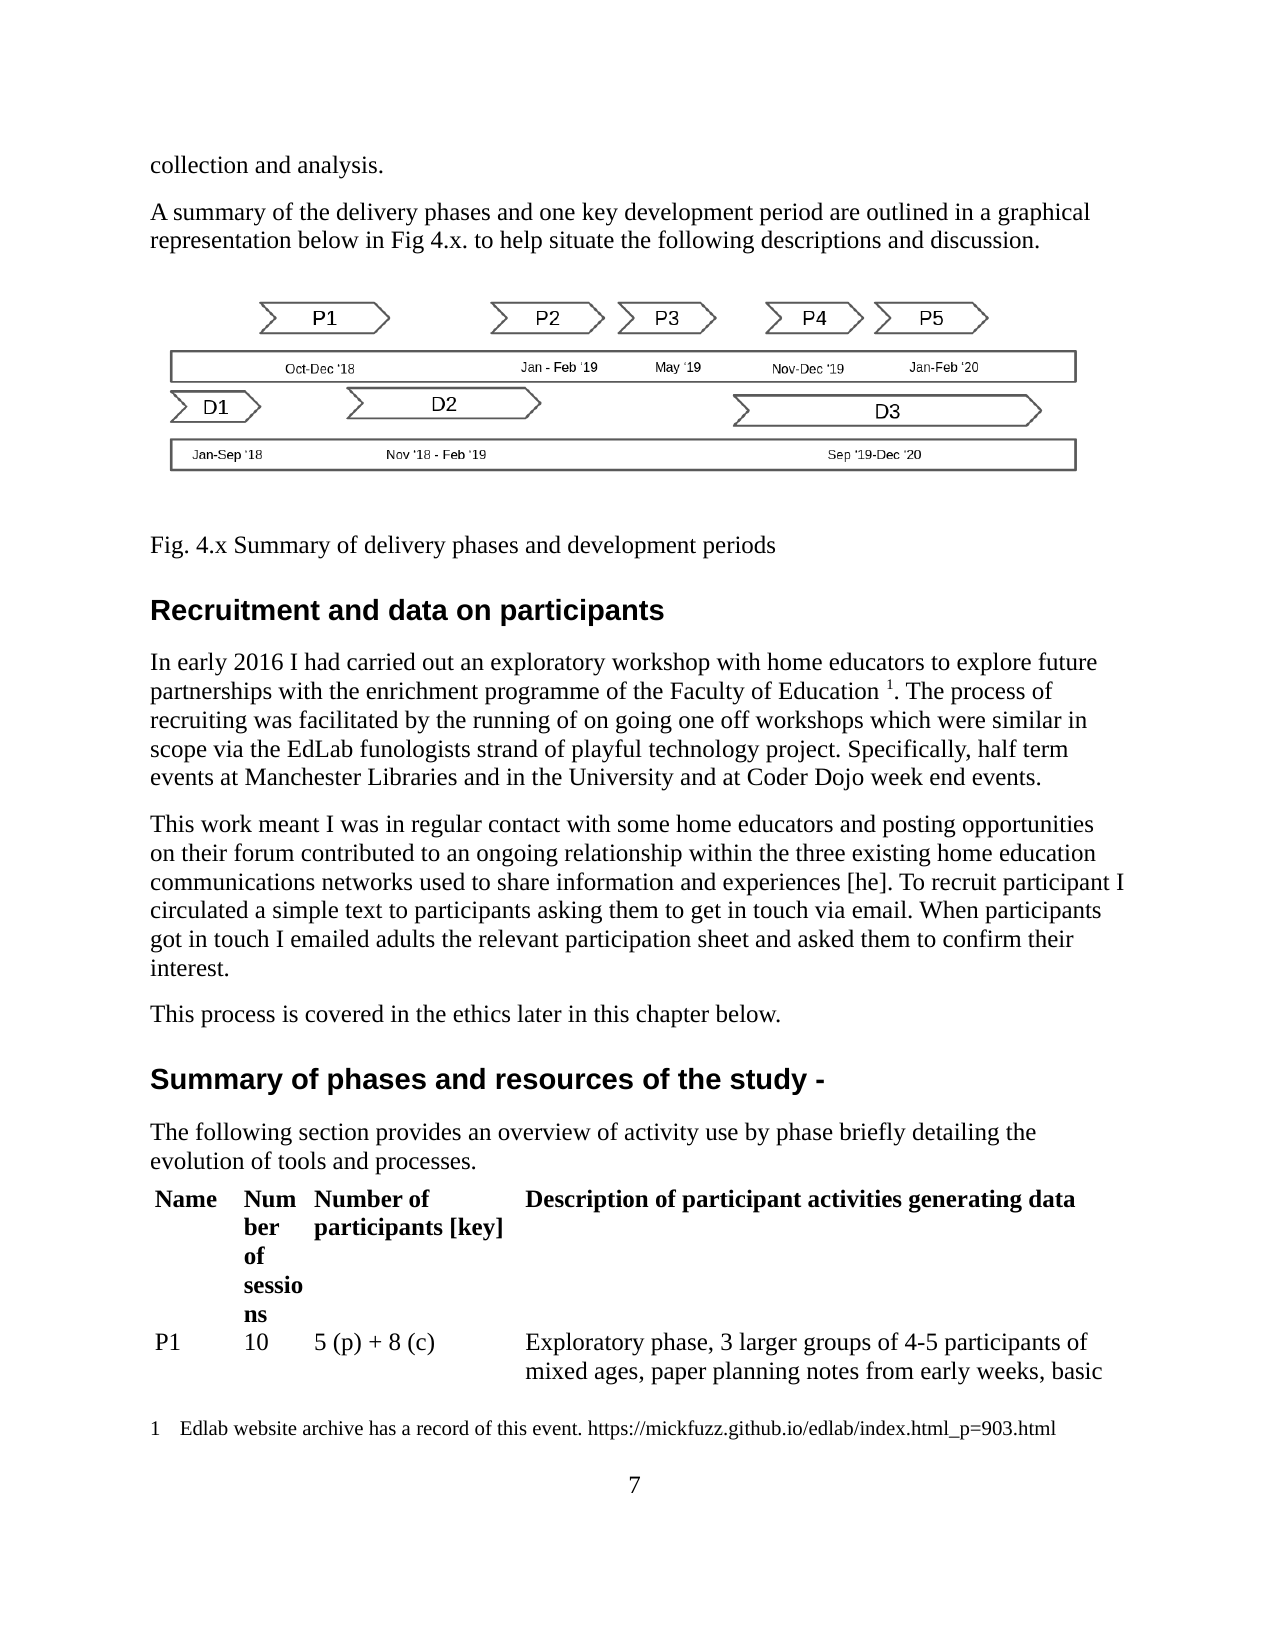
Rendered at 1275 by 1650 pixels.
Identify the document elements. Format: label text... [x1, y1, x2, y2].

subtitle Recruitment and data on participants [150, 592, 1125, 626]
text In early 2016 I had carried out an exploratory workshop with home educators to explore future partnerships with the enrichment programme of the Faculty of Education . The process of recruiting was facilitated by the running of on going one off workshops which were similar in scope via the EdLab funologists strand of playful technology project. Specifically, half term events at Manchester Libraries and in the University and at Coder Dojo week end events. [150, 647, 1125, 791]
text A summary of the delivery phases and one key development period are outlined in a graphical representation below in Fig 4.x. to help situate the following descriptions and discussion. [150, 197, 1125, 254]
picture [150, 272, 1106, 512]
text This work meant I was in regular contact with some home educators and posting opportunities on their forum contributed to an ongoing relationship within the three existing home education communications networks used to share information and experiences [he]. To recruit participant I circulated a simple text to participants asking them to get in touch via email. When participants got in touch I emailed adults the relevant participation sheet and asked them to confirm their interest. [150, 809, 1125, 982]
subtitle Summary of phases and resources of the study - [150, 1062, 1125, 1096]
table_header Name [150, 1184, 239, 1327]
table_header Number of sessions [239, 1184, 309, 1327]
text Fig. 4.x Summary of delivery phases and development periods [150, 530, 1125, 558]
table_cell Exploratory phase, 3 larger groups of 4-5 participants of mixed ages, paper planning notes from early weeks, basic [521, 1328, 1125, 1385]
table_header Description of participant activities generating data [521, 1184, 1125, 1327]
table_cell 5 (p) + 8 (c) [309, 1328, 521, 1385]
table_cell 10 [239, 1328, 309, 1385]
text The following section provides an overview of activity use by phase briefly detailing the evolution of tools and processes. [150, 1117, 1125, 1175]
table_header Number of participants [key] [309, 1184, 521, 1327]
text This process is covered in the ethics later in this chapter below. [150, 999, 1125, 1028]
text Edlab website archive has a record of this event. https://mickfuzz.github.io/edlab/index.html_p=903.html [150, 1416, 1125, 1440]
text collection and analysis. [150, 150, 1125, 179]
table_cell P1 [150, 1328, 239, 1385]
